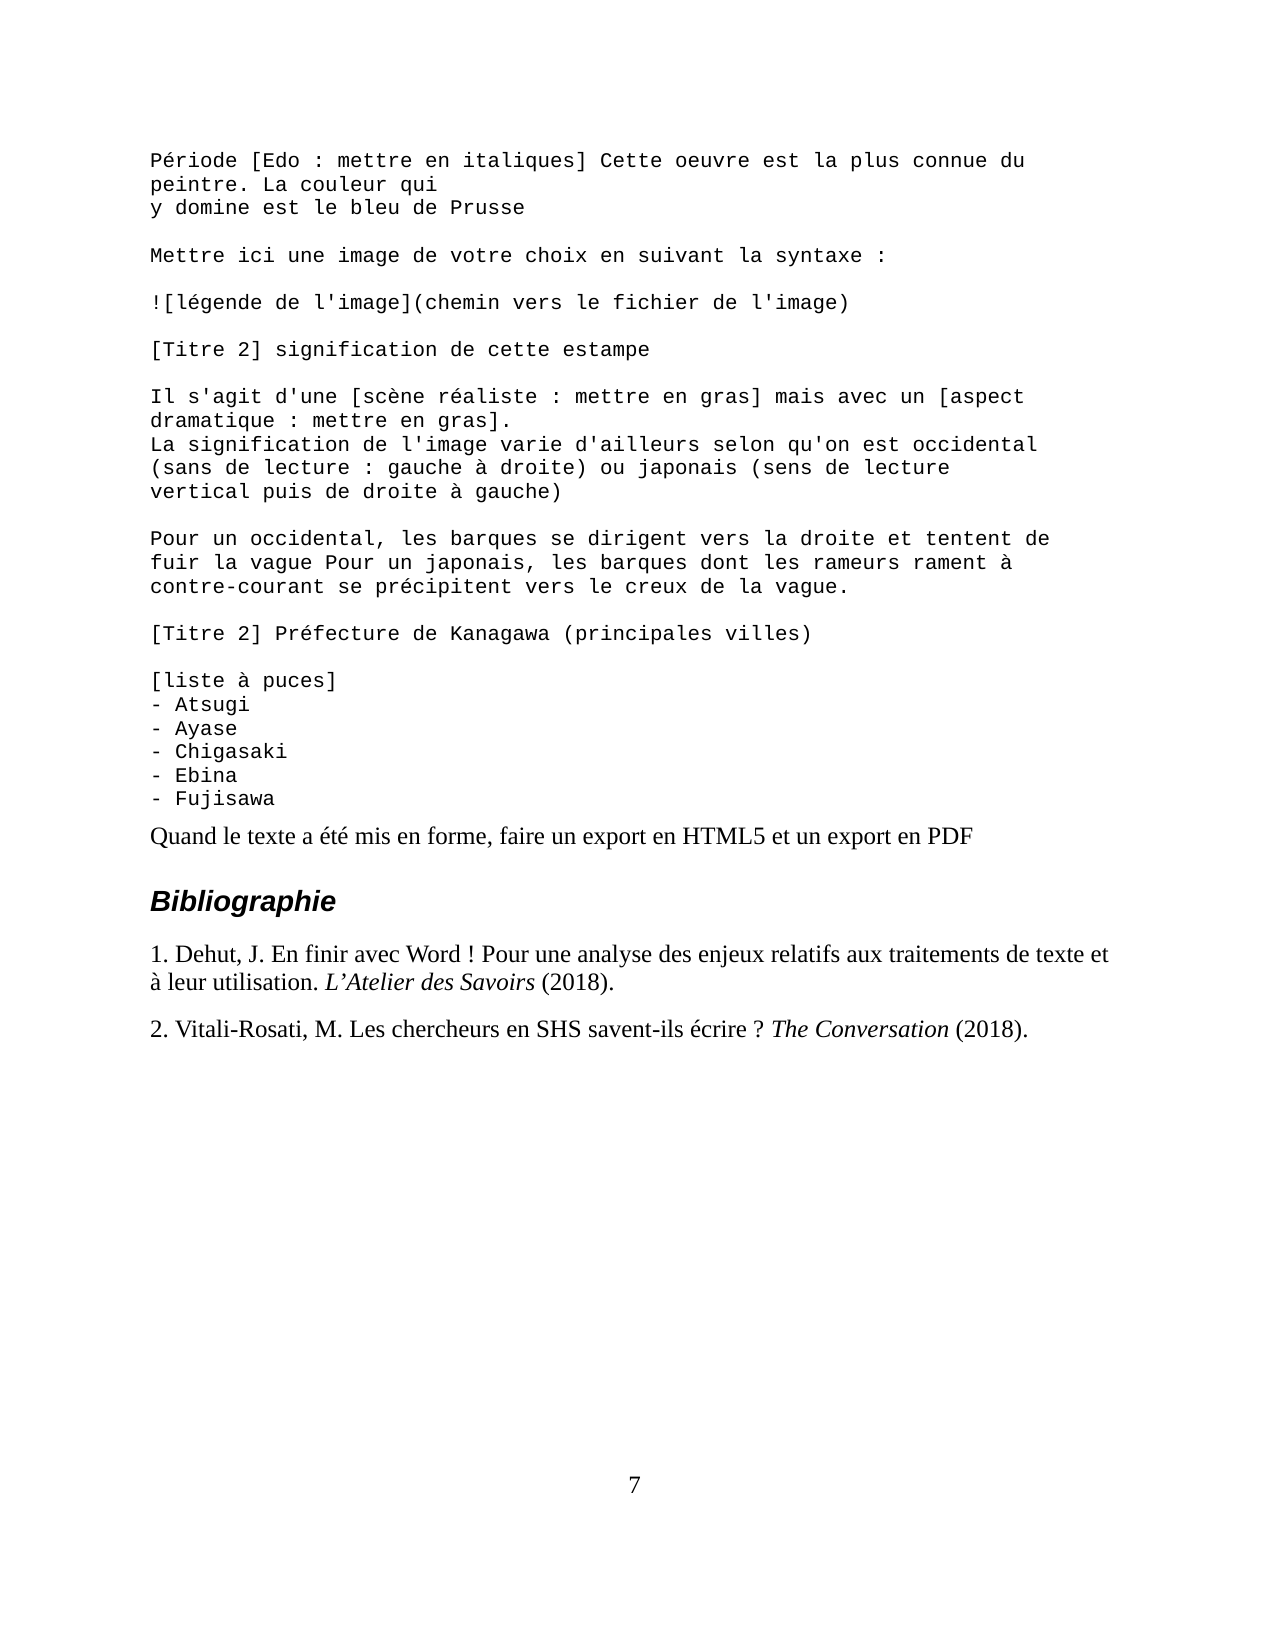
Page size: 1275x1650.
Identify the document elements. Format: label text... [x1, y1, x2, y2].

text Période [Edo : mettre en italiques] Cette oeuvre est la plus connue du peintre. La couleur qui [150, 150, 1125, 197]
text vertical puis de droite à gauche) [150, 481, 1125, 505]
text - Chigasaki [150, 741, 1125, 765]
text Pour un occidental, les barques se dirigent vers la droite et tentent de [150, 528, 1125, 552]
text [Titre 2] Préfecture de Kanagawa (principales villes) [150, 623, 1125, 647]
text - Fujisawa [150, 788, 1125, 812]
text Mettre ici une image de votre choix en suivant la syntaxe : [150, 244, 1125, 268]
text - Ayase [150, 717, 1125, 741]
text 2. Vitali-Rosati, M. Les chercheurs en SHS savent-ils écrire ? The Conversation (2018). [150, 1014, 1125, 1043]
text contre-courant se précipitent vers le creux de la vague. [150, 576, 1125, 599]
text [liste à puces] [150, 670, 1125, 694]
text y domine est le bleu de Prusse [150, 197, 1125, 221]
text 1. Dehut, J. En finir avec Word ! Pour une analyse des enjeux relatifs aux traitements de texte et à leur utilisation. L’Atelier des Savoirs (2018). [150, 939, 1125, 996]
text La signification de l'image varie d'ailleurs selon qu'on est occidental [150, 434, 1125, 457]
text Quand le texte a été mis en forme, faire un export en HTML5 et un export en PDF [150, 821, 1125, 850]
text - Atsugi [150, 694, 1125, 717]
subtitle Bibliographie [150, 884, 1125, 917]
text Il s'agit d'une [scène réaliste : mettre en gras] mais avec un [aspect dramatique : mettre en gras]. [150, 386, 1125, 434]
text (sans de lecture : gauche à droite) ou japonais (sens de lecture [150, 457, 1125, 481]
text [Titre 2] signification de cette estampe [150, 339, 1125, 363]
text - Ebina [150, 765, 1125, 788]
text ![légende de l'image](chemin vers le fichier de l'image) [150, 292, 1125, 316]
text fuir la vague Pour un japonais, les barques dont les rameurs rament à [150, 552, 1125, 576]
